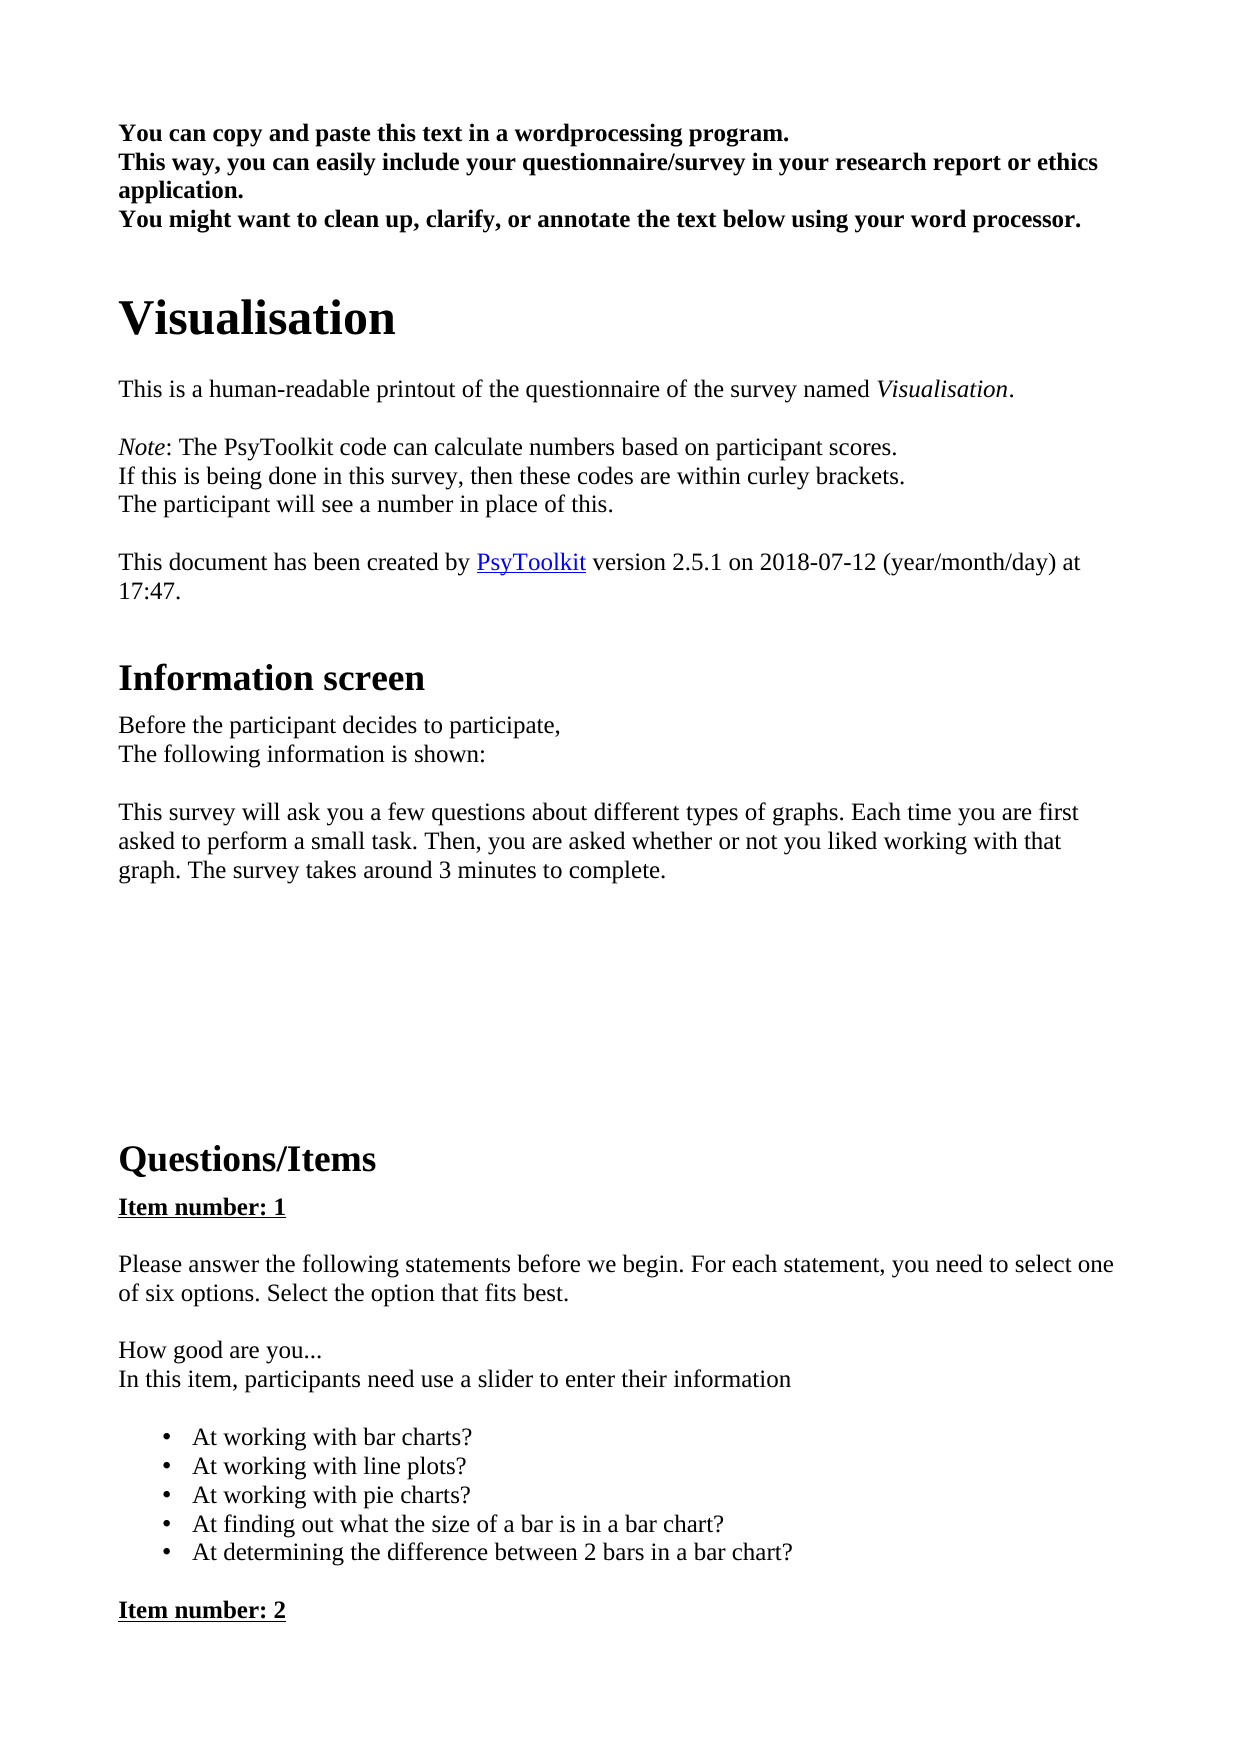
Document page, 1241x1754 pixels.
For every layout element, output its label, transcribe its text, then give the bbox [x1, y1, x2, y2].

list At working with bar charts? [162, 1422, 1122, 1451]
text This is a human-readable printout of the questionnaire of the survey named Visualisation. Note: The PsyToolkit code can calculate numbers based on participant scores. If this is being done in this survey, then these codes are within curley brackets. The participant will see a number in place of this. This document has been created by PsyToolkit version 2.5.1 on 2018-07-12 (year/month/day) at 17:47. [118, 374, 1122, 604]
text This survey will ask you a few questions about different types of graphs. Each time you are first asked to perform a small task. Then, you are asked whether or not you liked working with that graph. The survey takes around 3 minutes to complete. [118, 797, 1122, 884]
text Questions/Items [118, 1136, 1122, 1179]
text You can copy and paste this text in a wordprocessing program. This way, you can easily include your questionnaire/survey in your research report or ethics application. You might want to clean up, clarify, or annotate the text below using your word processor. [118, 118, 1122, 233]
text Item number: 2 [118, 1596, 1122, 1624]
text Information screen [118, 655, 1122, 698]
text Item number: 1 Please answer the following statements before we begin. For each statement, you need to select one of six options. Select the option that fits best. How good are you... In this item, participants need use a slider to enter their information [118, 1192, 1122, 1393]
list At working with line plots? [162, 1451, 1122, 1480]
list At determining the difference between 2 bars in a bar chart? [162, 1537, 1122, 1566]
text Before the participant decides to participate, The following information is shown: [118, 711, 1122, 768]
list At working with pie charts? [162, 1480, 1122, 1509]
text Visualisation [118, 288, 1122, 345]
list At finding out what the size of a bar is in a bar chart? [162, 1509, 1122, 1537]
